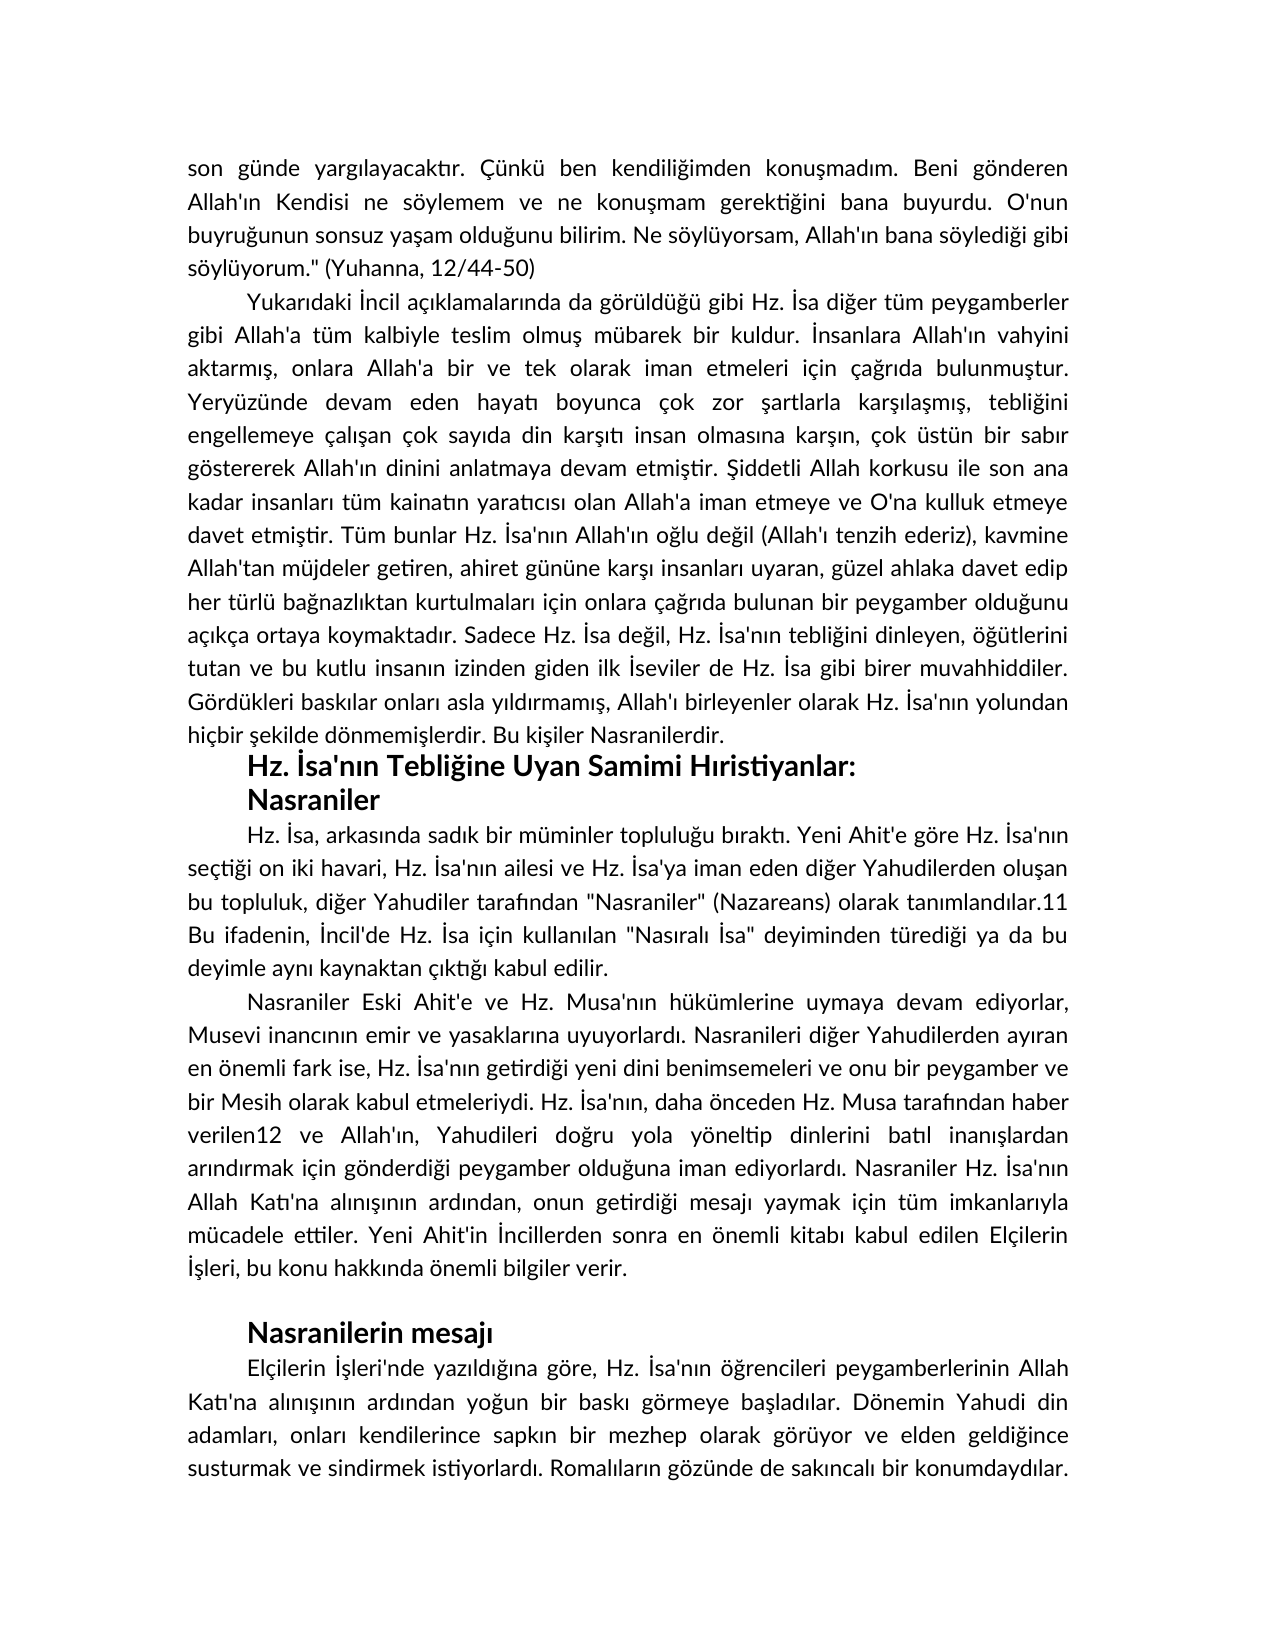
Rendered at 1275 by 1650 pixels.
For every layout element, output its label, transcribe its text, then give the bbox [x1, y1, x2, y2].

text son günde yargılayacaktır. Çünkü ben kendiliğimden konuşmadım. Beni gönderen Allah'ın Kendisi ne söylemem ve ne konuşmam gerektiğini bana buyurdu. O'nun buyruğunun sonsuz yaşam olduğunu bilirim. Ne söylüyorsam, Allah'ın bana söylediği gibi söylüyorum." (Yuhanna, 12/44-50) [187, 150, 1070, 283]
text Hz. İsa'nın Tebliğine Uyan Samimi Hıristiyanlar: [187, 750, 1070, 783]
text Nasraniler [187, 783, 1070, 817]
text Yukarıdaki İncil açıklamalarında da görüldüğü gibi Hz. İsa diğer tüm peygamberler gibi Allah'a tüm kalbiyle teslim olmuş mübarek bir kuldur. İnsanlara Allah'ın vahyini aktarmış, onlara Allah'a bir ve tek olarak iman etmeleri için çağrıda bulunmuştur. Yeryüzünde devam eden hayatı boyunca çok zor şartlarla karşılaşmış, tebliğini engellemeye çalışan çok sayıda din karşıtı insan olmasına karşın, çok üstün bir sabır göstererek Allah'ın dinini anlatmaya devam etmiştir. Şiddetli Allah korkusu ile son ana kadar insanları tüm kainatın yaratıcısı olan Allah'a iman etmeye ve O'na kulluk etmeye davet etmiştir. Tüm bunlar Hz. İsa'nın Allah'ın oğlu değil (Allah'ı tenzih ederiz), kavmine Allah'tan müjdeler getiren, ahiret gününe karşı insanları uyaran, güzel ahlaka davet edip her türlü bağnazlıktan kurtulmaları için onlara çağrıda bulunan bir peygamber olduğunu açıkça ortaya koymaktadır. Sadece Hz. İsa değil, Hz. İsa'nın tebliğini dinleyen, öğütlerini tutan ve bu kutlu insanın izinden giden ilk İseviler de Hz. İsa gibi birer muvahhiddiler. Gördükleri baskılar onları asla yıldırmamış, Allah'ı birleyenler olarak Hz. İsa'nın yolundan hiçbir şekilde dönmemişlerdir. Bu kişiler Nasranilerdir. [187, 283, 1070, 750]
text Elçilerin İşleri'nde yazıldığına göre, Hz. İsa'nın öğrencileri peygamberlerinin Allah Katı'na alınışının ardından yoğun bir baskı görmeye başladılar. Dönemin Yahudi din adamları, onları kendilerince sapkın bir mezhep olarak görüyor ve elden geldiğince susturmak ve sindirmek istiyorlardı. Romalıların gözünde de sakıncalı bir konumdaydılar. [187, 1350, 1070, 1483]
text Nasraniler Eski Ahit'e ve Hz. Musa'nın hükümlerine uymaya devam ediyorlar, Musevi inancının emir ve yasaklarına uyuyorlardı. Nasranileri diğer Yahudilerden ayıran en önemli fark ise, Hz. İsa'nın getirdiği yeni dini benimsemeleri ve onu bir peygamber ve bir Mesih olarak kabul etmeleriydi. Hz. İsa'nın, daha önceden Hz. Musa tarafından haber verilen12 ve Allah'ın, Yahudileri doğru yola yöneltip dinlerini batıl inanışlardan arındırmak için gönderdiği peygamber olduğuna iman ediyorlardı. Nasraniler Hz. İsa'nın Allah Katı'na alınışının ardından, onun getirdiği mesajı yaymak için tüm imkanlarıyla mücadele ettiler. Yeni Ahit'in İncillerden sonra en önemli kitabı kabul edilen Elçilerin İşleri, bu konu hakkında önemli bilgiler verir. [187, 983, 1070, 1283]
text Nasranilerin mesajı [187, 1317, 1070, 1350]
text Hz. İsa, arkasında sadık bir müminler topluluğu bıraktı. Yeni Ahit'e göre Hz. İsa'nın seçtiği on iki havari, Hz. İsa'nın ailesi ve Hz. İsa'ya iman eden diğer Yahudilerden oluşan bu topluluk, diğer Yahudiler tarafından "Nasraniler" (Nazareans) olarak tanımlandılar.11 Bu ifadenin, İncil'de Hz. İsa için kullanılan "Nasıralı İsa" deyiminden türediği ya da bu deyimle aynı kaynaktan çıktığı kabul edilir. [187, 817, 1070, 983]
